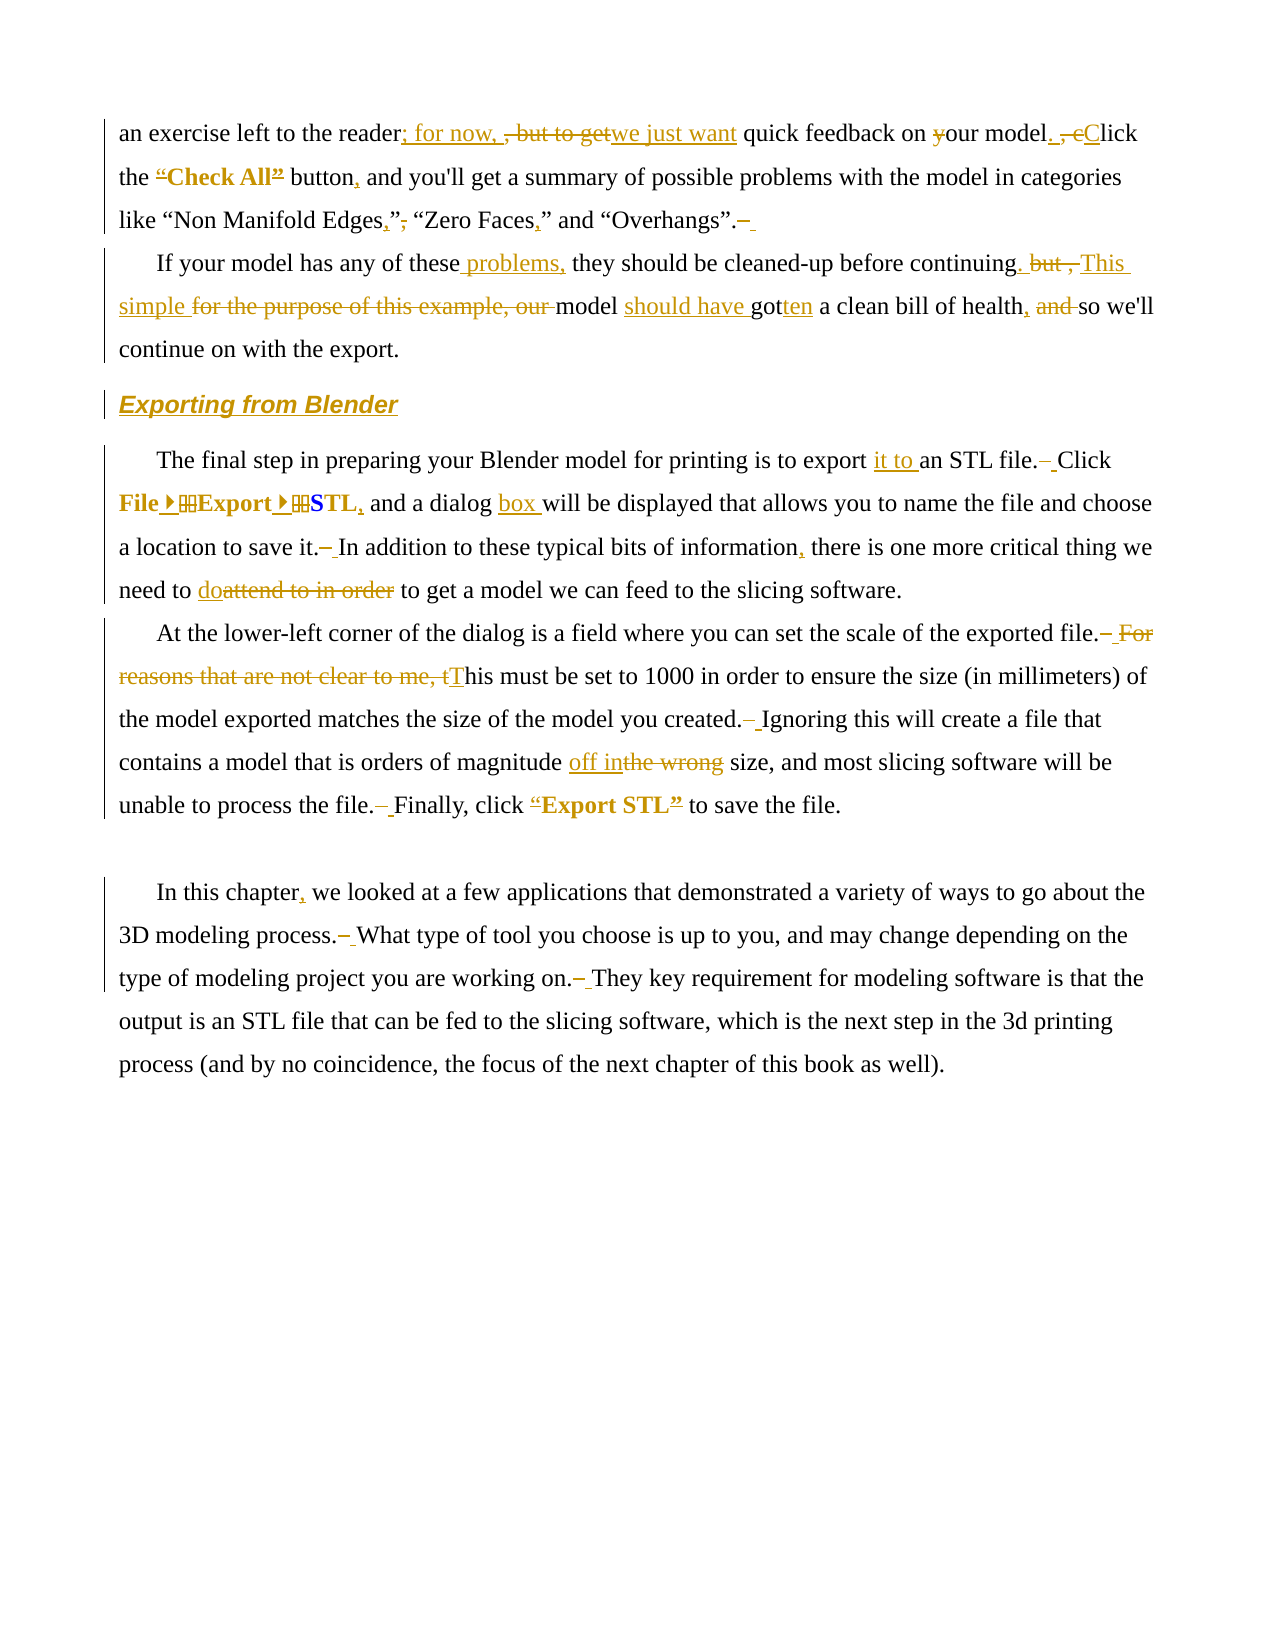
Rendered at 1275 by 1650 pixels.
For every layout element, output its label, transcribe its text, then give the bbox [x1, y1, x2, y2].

text The final step in preparing your Blender model for printing is to export it to an STL file. Click File4Export4STL, and a dialog box will be displayed that allows you to name the file and choose a location to save it. In addition to these typical bits of information, there is one more critical thing we need to do to get a model we can feed to the slicing software. [118, 445, 1156, 603]
text Exporting from Blender [118, 390, 1156, 418]
text Let's use that 3D Print Toolbox we installed during the setup stage to check out our model and identify potential problems. Click Print3D in the Tools panel on the left to expand the Toolbox. Understanding its myriad of features is an exercise left to the reader; for now, we just want quick feedback on our model. Click the Check All button, and you'll get a summary of possible problems with the model in categories like “Non Manifold Edges,” “Zero Faces,” and “Overhangs”. [118, 118, 1156, 233]
text At the lower-left corner of the dialog is a field where you can set the scale of the exported file. This must be set to 1000 in order to ensure the size (in millimeters) of the model exported matches the size of the model you created. Ignoring this will create a file that contains a model that is orders of magnitude off in size, and most slicing software will be unable to process the file. Finally, click Export STL to save the file. [118, 618, 1156, 819]
text If your model has any of these problems, they should be cleaned-up before continuing. This simple model should have gotten a clean bill of health, so we'll continue on with the export. [118, 248, 1156, 363]
text In this chapter, we looked at a few applications that demonstrated a variety of ways to go about the 3D modeling process. What type of tool you choose is up to you, and may change depending on the type of modeling project you are working on. They key requirement for modeling software is that the output is an STL file that can be fed to the slicing software, which is the next step in the 3d printing process (and by no coincidence, the focus of the next chapter of this book as well). [118, 877, 1156, 1078]
